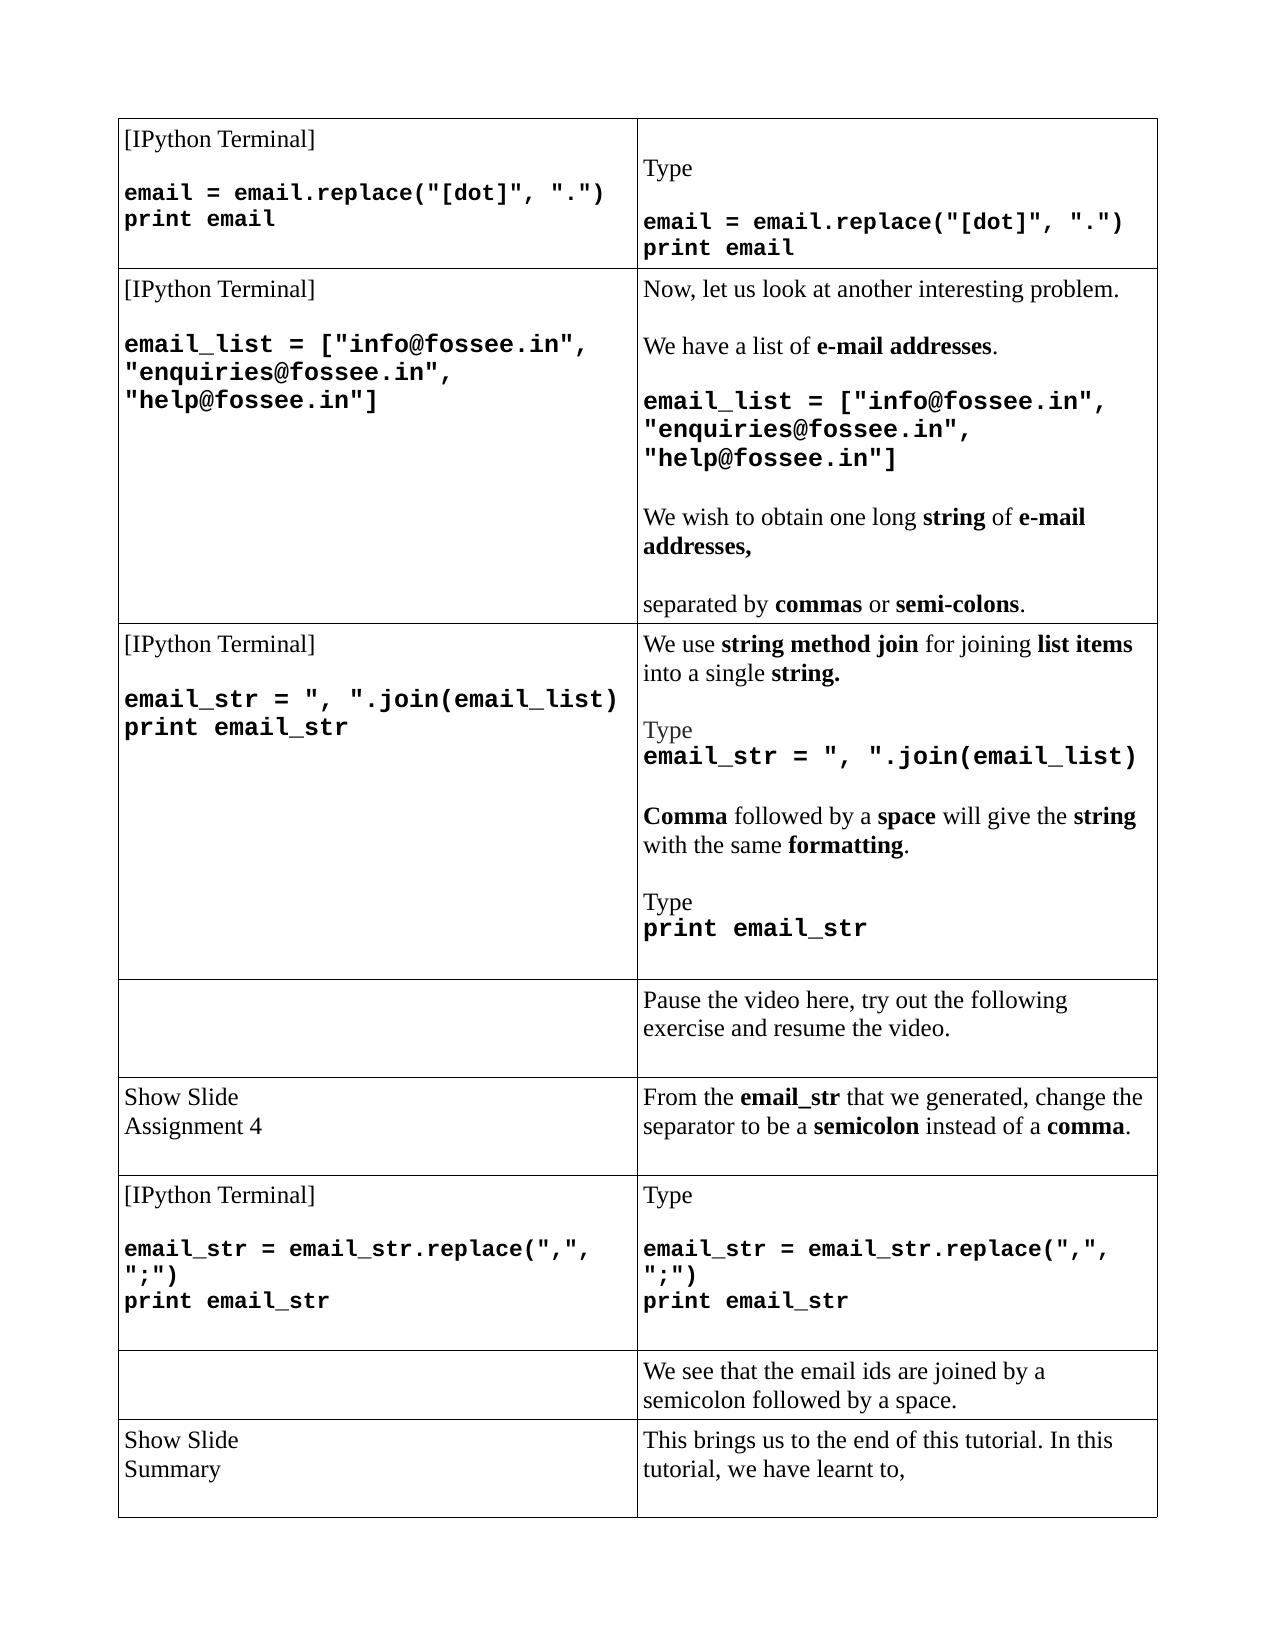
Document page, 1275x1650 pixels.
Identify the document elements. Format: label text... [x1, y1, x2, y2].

table_cell [IPython Terminal] email_list = ["info@fossee.in", "enquiries@fossee.in", "help@fossee.in"] [119, 269, 637, 623]
table_cell [IPython Terminal] email = email.replace("[dot]", ".") print email [119, 119, 637, 268]
table_cell Now, let us look at another interesting problem. We have a list of e-mail addresses. email_list = ["info@fossee.in", "enquiries@fossee.in", "help@fossee.in"] We wish to obtain one long string of e-mail addresses, separated by commas or semi-colons. [638, 269, 1157, 623]
table_cell From the email_str that we generated, change the separator to be a semicolon instead of a comma. [638, 1078, 1157, 1174]
table_cell Type email_str = email_str.replace(",", ";") print email_str [638, 1176, 1157, 1350]
table_cell This brings us to the end of this tutorial. In this tutorial, we have learnt to, Obtain sub-strings Reversing strings by using the index numbers Use following functions upper() -- to obtain the upper case of a string lower() -- to obtain the lower case of a string replace() -- to replace a character by another one .join() -- to join a list of strings with an operator [638, 1420, 1157, 1517]
table_cell We use string method join for joining list items into a single string. Type email_str = ", ".join(email_list) Comma followed by a space will give the string with the same formatting. Type print email_str [638, 624, 1157, 979]
table_cell Show Slide Assignment 4 [119, 1078, 637, 1174]
table_cell We see that the email ids are joined by a semicolon followed by a space. [638, 1351, 1157, 1419]
table_cell [IPython Terminal] email_str = ", ".join(email_list) print email_str [119, 624, 637, 979]
table_cell Show Slide Summary [119, 1420, 637, 1517]
table_cell [119, 980, 637, 1077]
table_cell Type email = email.replace("[dot]", ".") print email [638, 119, 1157, 268]
table_cell Pause the video here, try out the following exercise and resume the video. [638, 980, 1157, 1077]
table_cell [119, 1351, 637, 1419]
table_cell [IPython Terminal] email_str = email_str.replace(",", ";") print email_str [119, 1176, 637, 1350]
